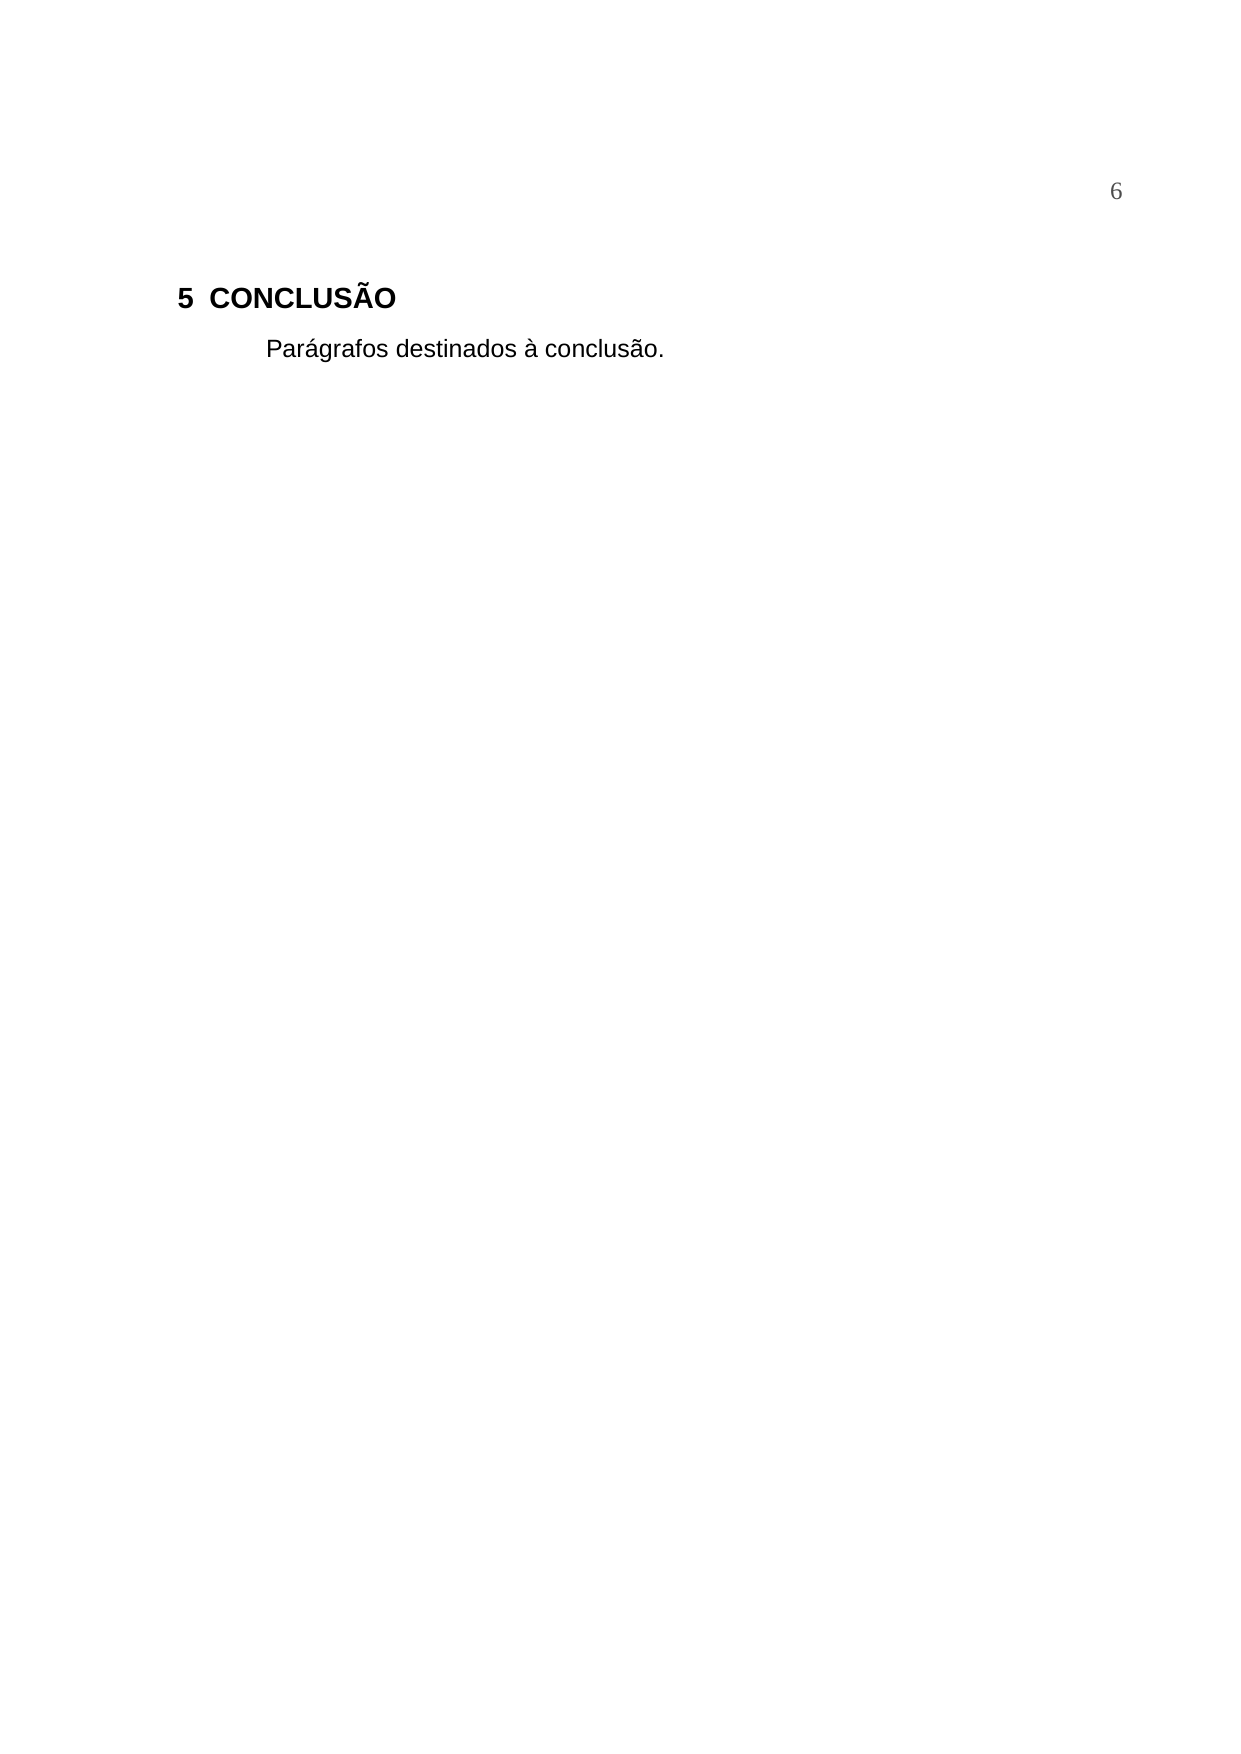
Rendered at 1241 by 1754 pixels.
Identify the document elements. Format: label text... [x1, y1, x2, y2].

subtitle CONCLUSÃO [177, 282, 1122, 314]
text Parágrafos destinados à conclusão. [177, 335, 1122, 363]
